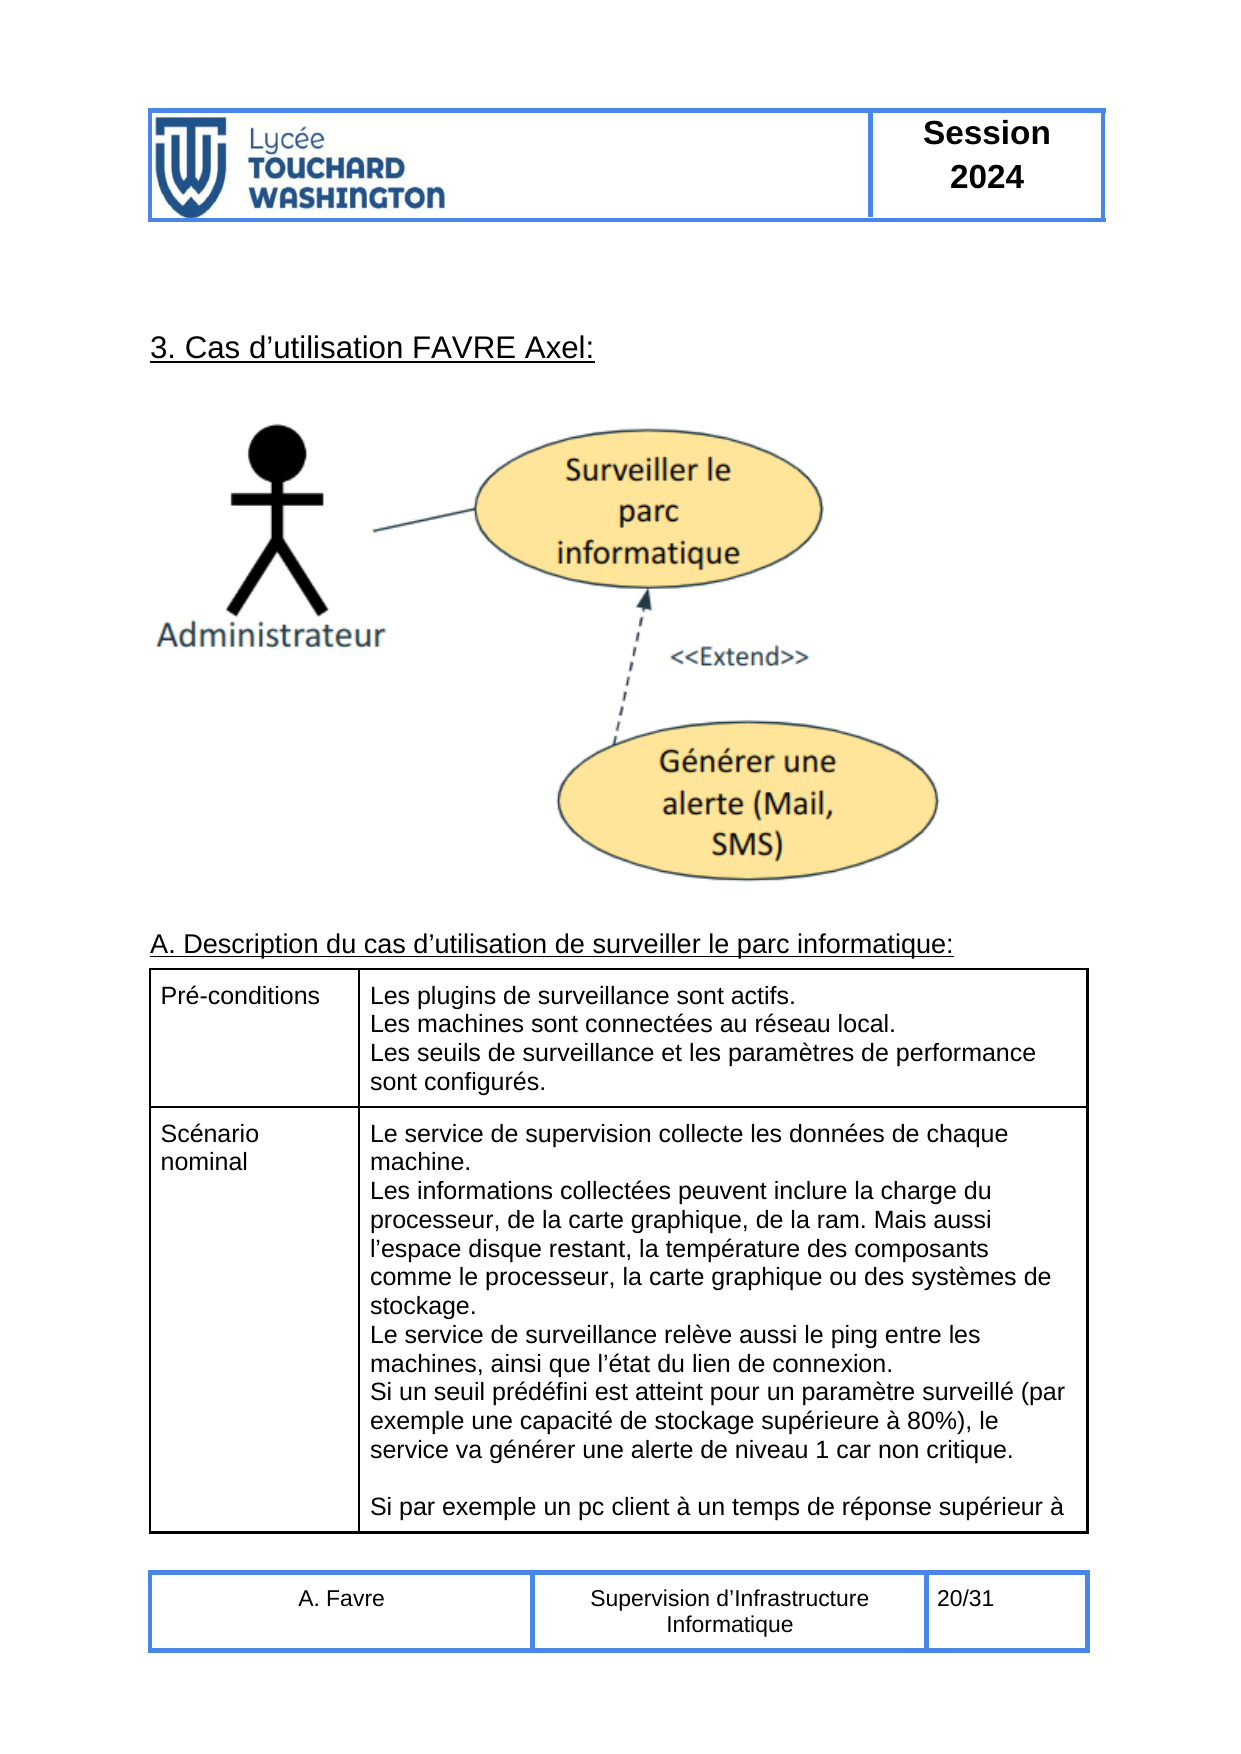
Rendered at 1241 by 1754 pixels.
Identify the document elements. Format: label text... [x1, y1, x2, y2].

picture [150, 390, 946, 896]
table_header Les plugins de surveillance sont actifs. Les machines sont connectées au réseau local. Les seuils de surveillance et les paramètres de performance sont configurés. [360, 970, 1086, 1106]
table_cell Scénario nominal [151, 1108, 358, 1531]
subtitle 3. Cas d’utilisation FAVRE Axel: [150, 329, 1090, 366]
subtitle A. Description du cas d’utilisation de surveiller le parc informatique: [150, 928, 1090, 960]
table_header Pré-conditions [151, 970, 358, 1106]
picture [152, 113, 451, 218]
table_cell Le service de supervision collecte les données de chaque machine. Les informations collectées peuvent inclure la charge du processeur, de la carte graphique, de la ram. Mais aussi l’espace disque restant, la température des composants comme le processeur, la carte graphique ou des systèmes de stockage. Le service de surveillance relève aussi le ping entre les machines, ainsi que l’état du lien de connexion. Si un seuil prédéfini est atteint pour un paramètre surveillé (par exemple une capacité de stockage supérieure à 80%), le service va générer une alerte de niveau 1 car non critique. Si par exemple un pc client à un temps de réponse supérieur à [360, 1108, 1086, 1531]
